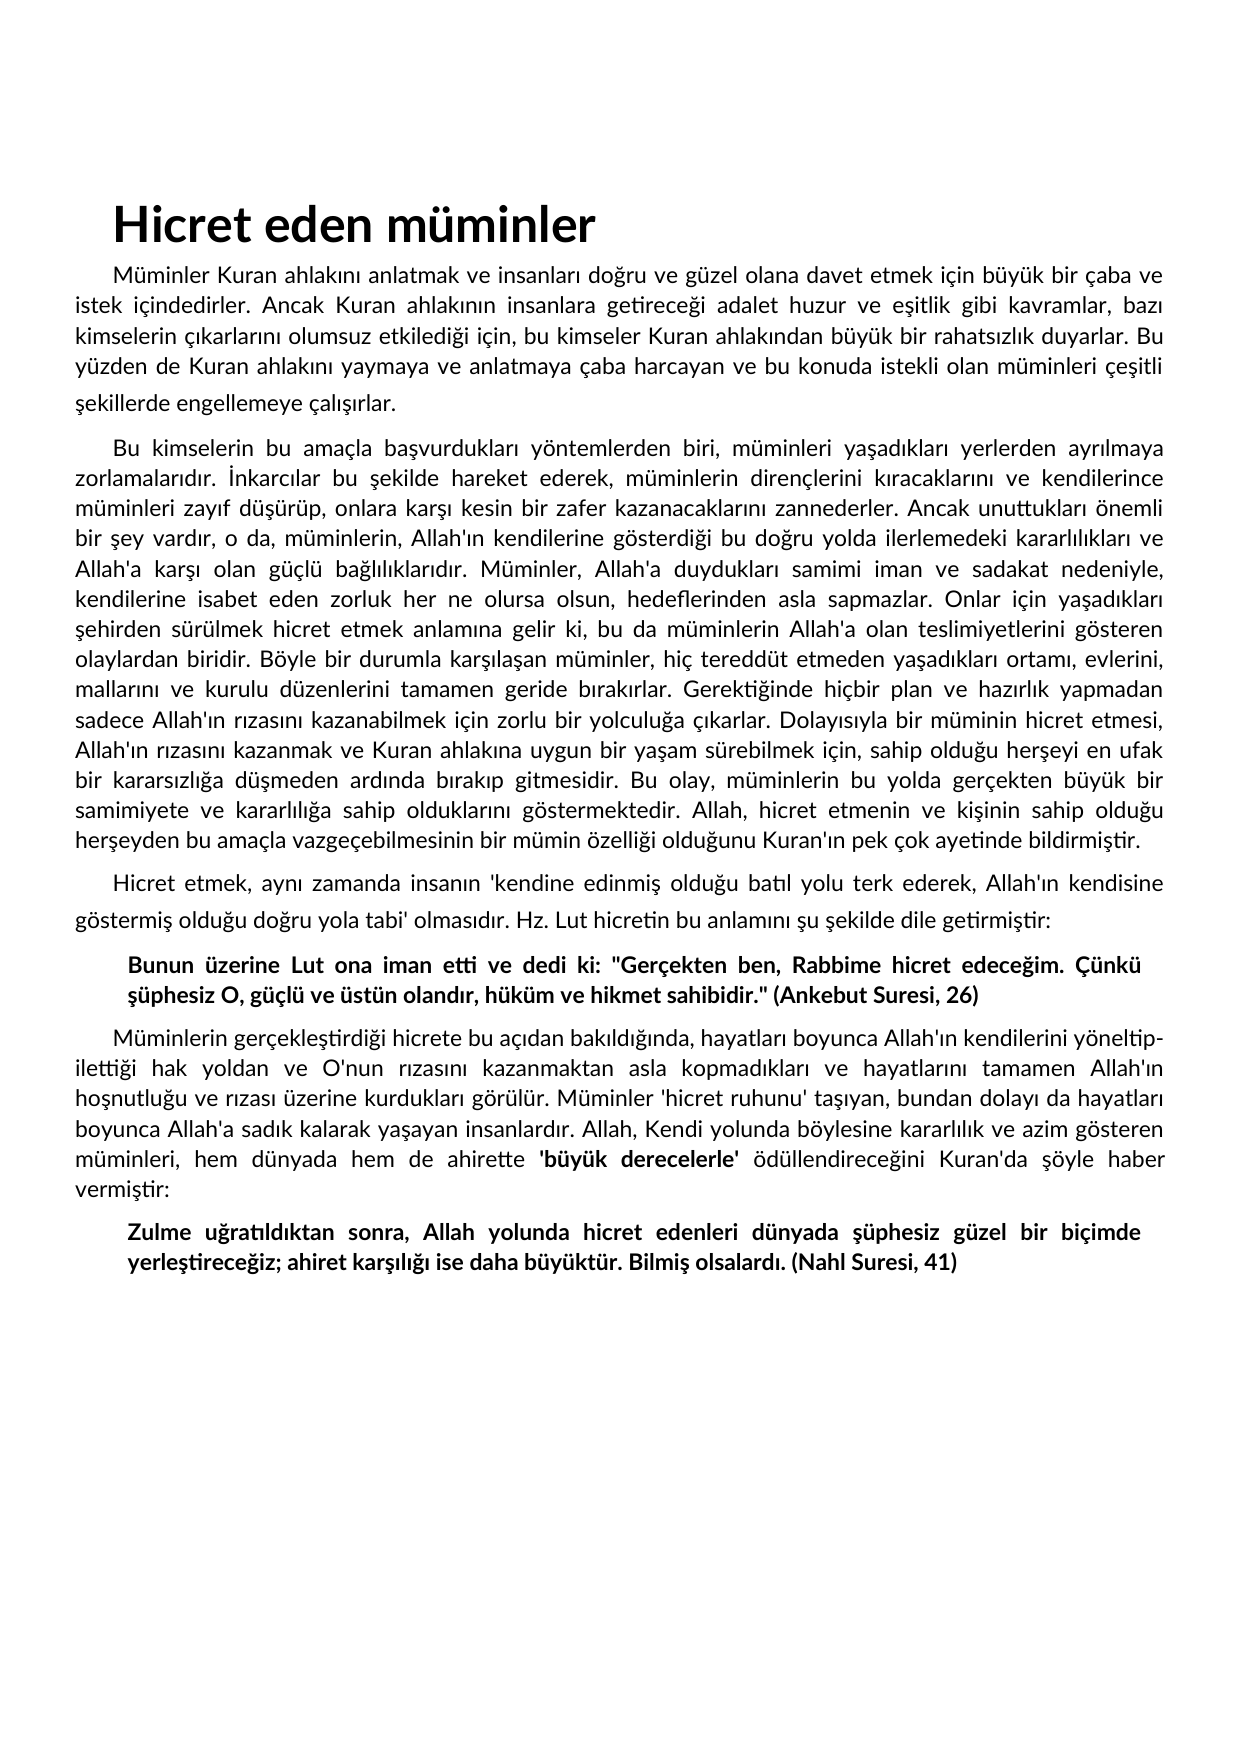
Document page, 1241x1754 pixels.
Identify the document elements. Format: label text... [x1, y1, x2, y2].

text Hicret etmek, aynı zamanda insanın 'kendine edinmiş olduğu batıl yolu terk ederek, Allah'ın kendisine göstermiş olduğu doğru yola tabi' olmasıdır. Hz. Lut hicretin bu anlamını şu şekilde dile getirmiştir: [75, 869, 1165, 935]
text Müminler Kuran ahlakını anlatmak ve insanları doğru ve güzel olana davet etmek için büyük bir çaba ve istek içindedirler. Ancak Kuran ahlakının insanlara getireceği adalet huzur ve eşitlik gibi kavramlar, bazı kimselerin çıkarlarını olumsuz etkilediği için, bu kimseler Kuran ahlakından büyük bir rahatsızlık duyarlar. Bu yüzden de Kuran ahlakını yaymaya ve anlatmaya çaba harcayan ve bu konuda istekli olan müminleri çeşitli şekillerde engellemeye çalışırlar. [75, 261, 1165, 418]
text Bu kimselerin bu amaçla başvurdukları yöntemlerden biri, müminleri yaşadıkları yerlerden ayrılmaya zorlamalarıdır. İnkarcılar bu şekilde hareket ederek, müminlerin dirençlerini kıracaklarını ve kendilerince müminleri zayıf düşürüp, onlara karşı kesin bir zafer kazanacaklarını zannederler. Ancak unuttukları önemli bir şey vardır, o da, müminlerin, Allah'ın kendilerine gösterdiği bu doğru yolda ilerlemedeki kararlılıkları ve Allah'a karşı olan güçlü bağlılıklarıdır. Müminler, Allah'a duydukları samimi iman ve sadakat nedeniyle, kendilerine isabet eden zorluk her ne olursa olsun, hedeflerinden asla sapmazlar. Onlar için yaşadıkları şehirden sürülmek hicret etmek anlamına gelir ki, bu da müminlerin Allah'a olan teslimiyetlerini gösteren olaylardan biridir. Böyle bir durumla karşılaşan müminler, hiç tereddüt etmeden yaşadıkları ortamı, evlerini, mallarını ve kurulu düzenlerini tamamen geride bırakırlar. Gerektiğinde hiçbir plan ve hazırlık yapmadan sadece Allah'ın rızasını kazanabilmek için zorlu bir yolculuğa çıkarlar. Dolayısıyla bir müminin hicret etmesi, Allah'ın rızasını kazanmak ve Kuran ahlakına uygun bir yaşam sürebilmek için, sahip olduğu herşeyi en ufak bir kararsızlığa düşmeden ardında bırakıp gitmesidir. Bu olay, müminlerin bu yolda gerçekten büyük bir samimiyete ve kararlılığa sahip olduklarını göstermektedir. Allah, hicret etmenin ve kişinin sahip olduğu herşeyden bu amaçla vazgeçebilmesinin bir mümin özelliği olduğunu Kuran'ın pek çok ayetinde bildirmiştir. [75, 433, 1165, 854]
subtitle Hicret eden müminler [112, 193, 1165, 253]
text Bunun üzerine Lut ona iman etti ve dedi ki: "Gerçekten ben, Rabbime hicret edeceğim. Çünkü şüphesiz O, güçlü ve üstün olandır, hüküm ve hikmet sahibidir." (Ankebut Suresi, 26) [127, 951, 1143, 1008]
text Müminlerin gerçekleştirdiği hicrete bu açıdan bakıldığında, hayatları boyunca Allah'ın kendilerini yöneltip-ilettiği hak yoldan ve O'nun rızasını kazanmaktan asla kopmadıkları ve hayatlarını tamamen Allah'ın hoşnutluğu ve rızası üzerine kurdukları görülür. Müminler 'hicret ruhunu' taşıyan, bundan dolayı da hayatları boyunca Allah'a sadık kalarak yaşayan insanlardır. Allah, Kendi yolunda böylesine kararlılık ve azim gösteren müminleri, hem dünyada hem de ahirette 'büyük derecelerle' ödüllendireceğini Kuran'da şöyle haber vermiştir: [75, 1024, 1165, 1202]
text Zulme uğratıldıktan sonra, Allah yolunda hicret edenleri dünyada şüphesiz güzel bir biçimde yerleştireceğiz; ahiret karşılığı ise daha büyüktür. Bilmiş olsalardı. (Nahl Suresi, 41) [127, 1217, 1143, 1275]
